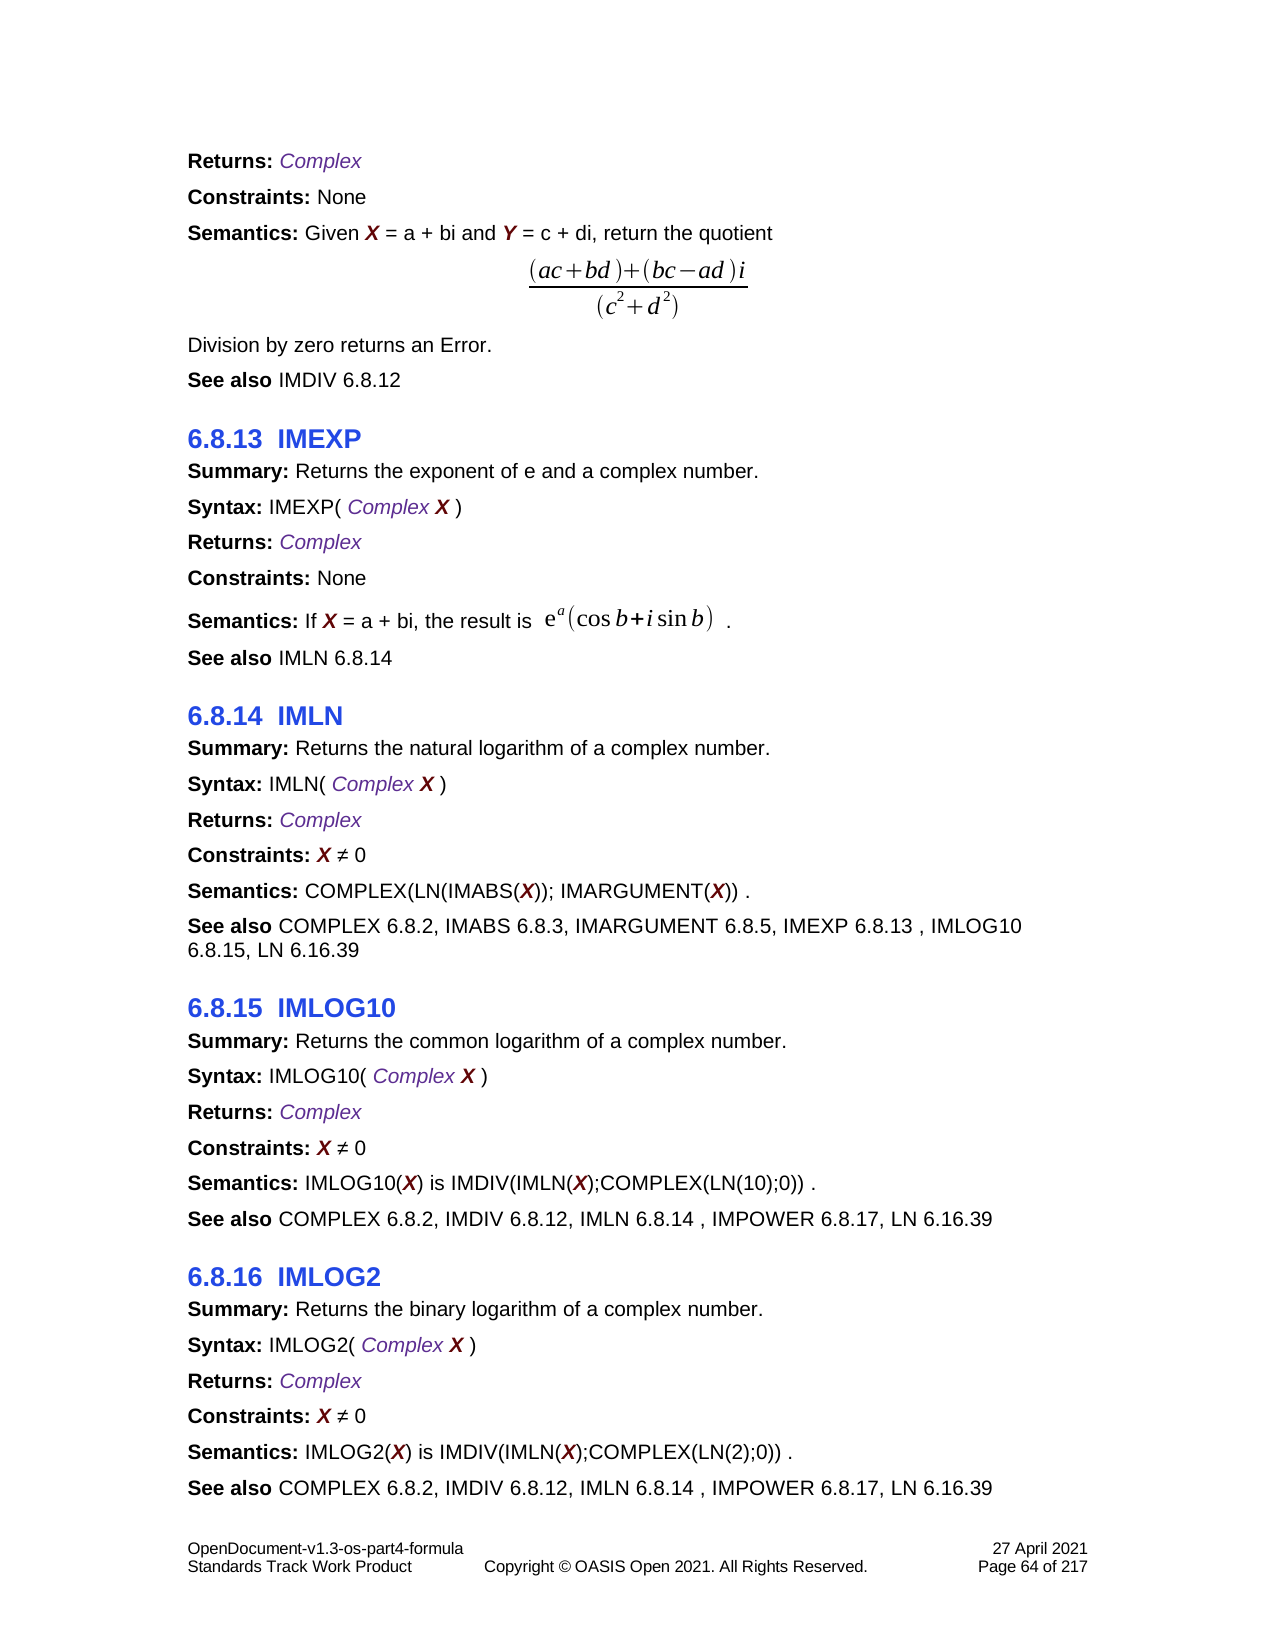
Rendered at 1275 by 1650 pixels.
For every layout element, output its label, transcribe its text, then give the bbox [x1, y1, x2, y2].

text Constraints: X ≠ 0 [187, 1405, 1088, 1428]
text Syntax: IMLOG10( Complex X ) [187, 1065, 1088, 1088]
text See also COMPLEX 6.8.2, IMDIV 6.8.12, IMLN 6.8.14 , IMPOWER 6.8.17, LN 6.16.39 [187, 1207, 1088, 1231]
text See also COMPLEX 6.8.2, IMDIV 6.8.12, IMLN 6.8.14 , IMPOWER 6.8.17, LN 6.16.39 [187, 1476, 1088, 1499]
text Syntax: IMLOG2( Complex X ) [187, 1333, 1088, 1357]
text Semantics: If X = a + bi, the result is . [187, 602, 1088, 634]
text Summary: Returns the natural logarithm of a complex number. [187, 737, 1088, 760]
text See also IMDIV 6.8.12 [187, 369, 1088, 392]
text Summary: Returns the binary logarithm of a complex number. [187, 1298, 1088, 1321]
text Semantics: IMLOG2(X) is IMDIV(IMLN(X);COMPLEX(LN(2);0)) . [187, 1440, 1088, 1464]
text Returns: Complex [187, 1100, 1088, 1124]
subtitle IMLN [187, 701, 1088, 731]
text Syntax: IMEXP( Complex X ) [187, 495, 1088, 519]
text Returns: Complex [187, 808, 1088, 832]
subtitle IMLOG10 [187, 993, 1088, 1023]
text Semantics: COMPLEX(LN(IMABS(X)); IMARGUMENT(X)) . [187, 879, 1088, 903]
text See also IMLN 6.8.14 [187, 646, 1088, 670]
text Constraints: None [187, 566, 1088, 590]
text Semantics: Given X = a + bi and Y = c + di, return the quotient [187, 221, 1088, 245]
text Returns: Complex [187, 531, 1088, 554]
text Constraints: X ≠ 0 [187, 1136, 1088, 1159]
text Division by zero returns an Error. [187, 333, 1088, 357]
text Returns: Complex [187, 150, 1088, 173]
text Syntax: IMLN( Complex X ) [187, 772, 1088, 796]
text Summary: Returns the exponent of e and a complex number. [187, 459, 1088, 483]
text Constraints: None [187, 186, 1088, 209]
text Semantics: IMLOG10(X) is IMDIV(IMLN(X);COMPLEX(LN(10);0)) . [187, 1172, 1088, 1195]
text See also COMPLEX 6.8.2, IMABS 6.8.3, IMARGUMENT 6.8.5, IMEXP 6.8.13 , IMLOG10 6.8.15, LN 6.16.39 [187, 915, 1088, 962]
text Returns: Complex [187, 1369, 1088, 1393]
text Summary: Returns the common logarithm of a complex number. [187, 1029, 1088, 1053]
subtitle IMLOG2 [187, 1262, 1088, 1292]
subtitle IMEXP [187, 423, 1088, 453]
text Constraints: X ≠ 0 [187, 844, 1088, 867]
